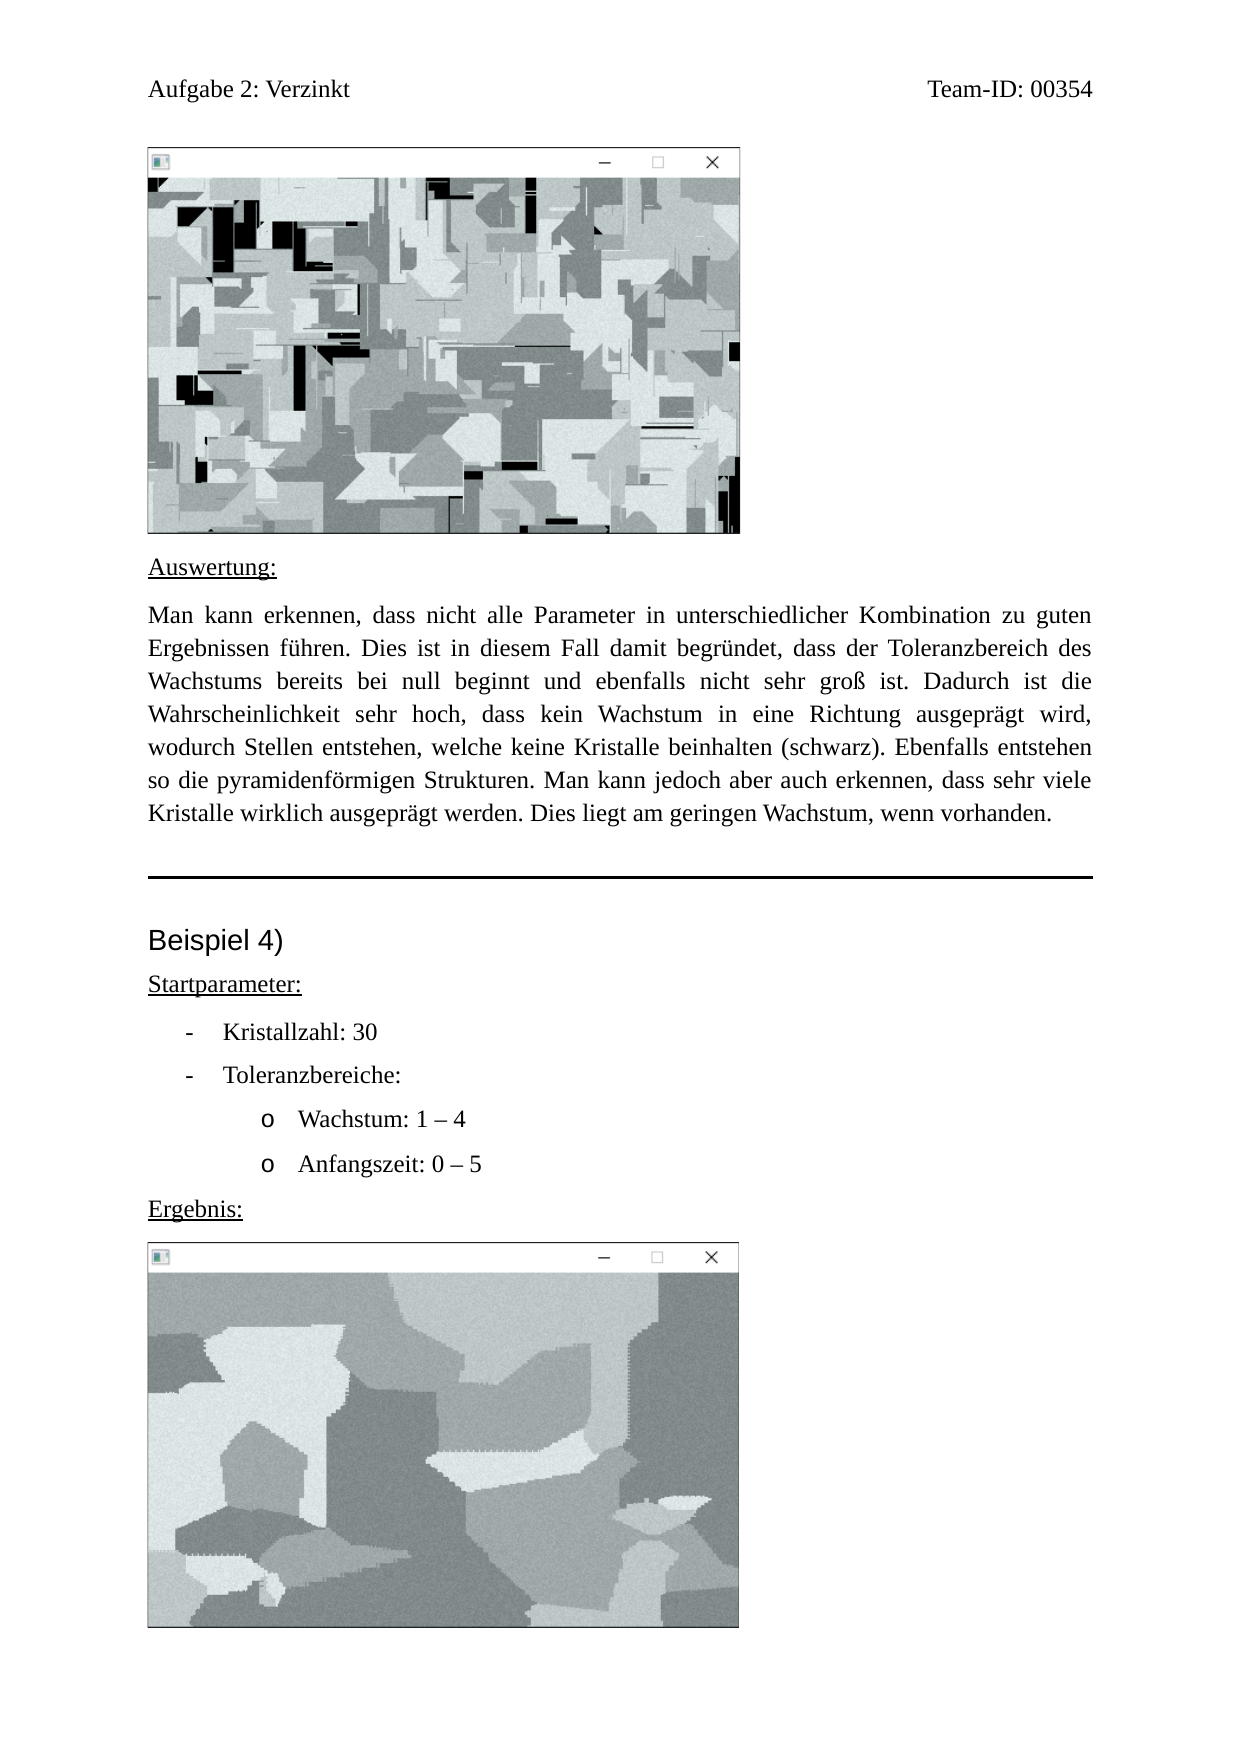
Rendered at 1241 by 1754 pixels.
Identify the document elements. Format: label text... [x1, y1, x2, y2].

subtitle Beispiel 4) [148, 923, 1093, 957]
list Anfangszeit: 0 – 5 [260, 1149, 1093, 1180]
text Auswertung: [148, 552, 1093, 581]
text Startparameter: [148, 969, 1093, 998]
list Wachstum: 1 – 4 [260, 1104, 1093, 1134]
text Man kann erkennen, dass nicht alle Parameter in unterschiedlicher Kombination zu guten Ergebnissen führen. Dies ist in diesem Fall damit begründet, dass der Toleranzbereich des Wachstums bereits bei null beginnt und ebenfalls nicht sehr groß ist. Dadurch ist die Wahrscheinlichkeit sehr hoch, dass kein Wachstum in eine Richtung ausgeprägt wird, wodurch Stellen entstehen, welche keine Kristalle beinhalten (schwarz). Ebenfalls entstehen so die pyramidenförmigen Strukturen. Man kann jedoch aber auch erkennen, dass sehr viele Kristalle wirklich ausgeprägt werden. Dies liegt am geringen Wachstum, wenn vorhanden. [148, 600, 1093, 827]
list Kristallzahl: 30 [185, 1017, 1093, 1046]
list Toleranzbereiche: [185, 1060, 1093, 1089]
text Ergebnis: [148, 1194, 1093, 1223]
